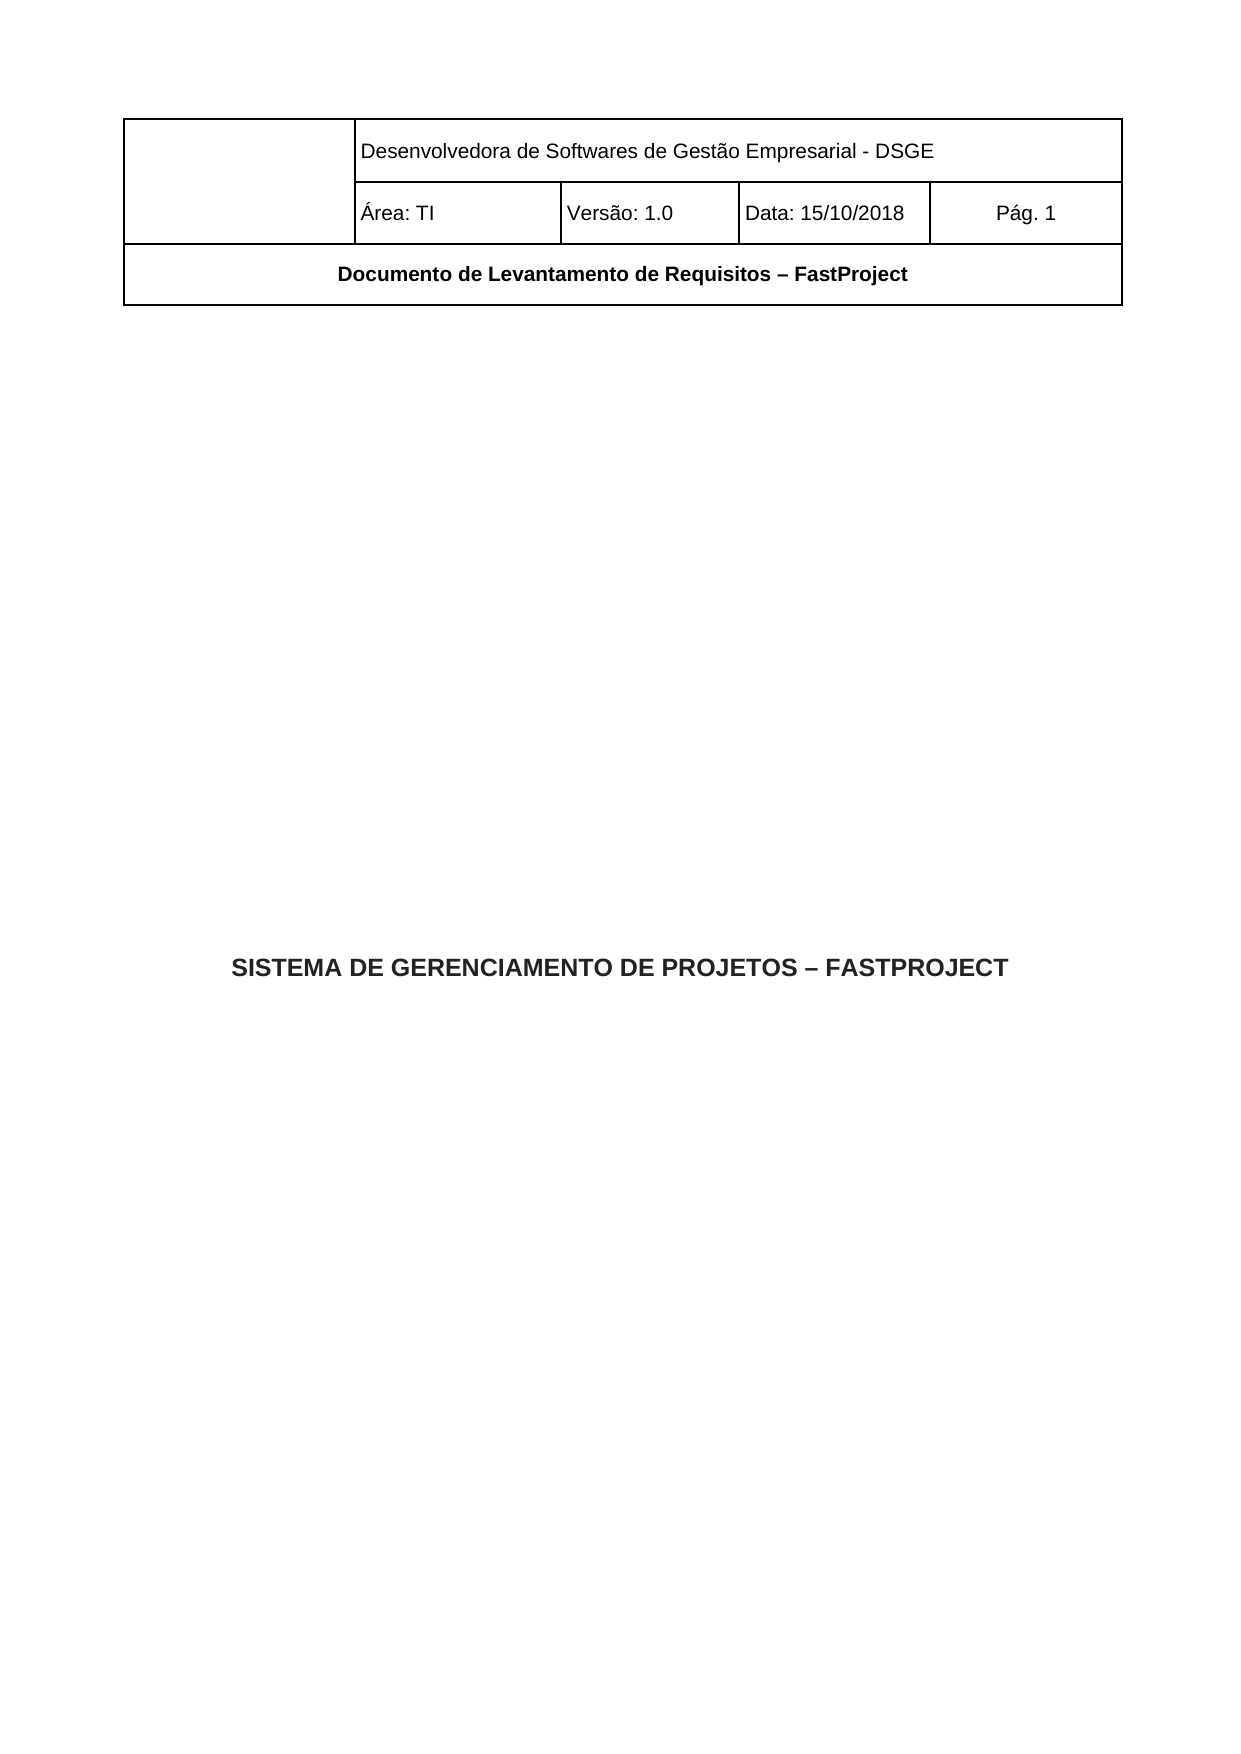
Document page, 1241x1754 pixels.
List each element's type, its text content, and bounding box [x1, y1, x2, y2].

text SISTEMA DE GERENCIAMENTO DE PROJETOS – FASTPROJECT [118, 953, 1122, 982]
